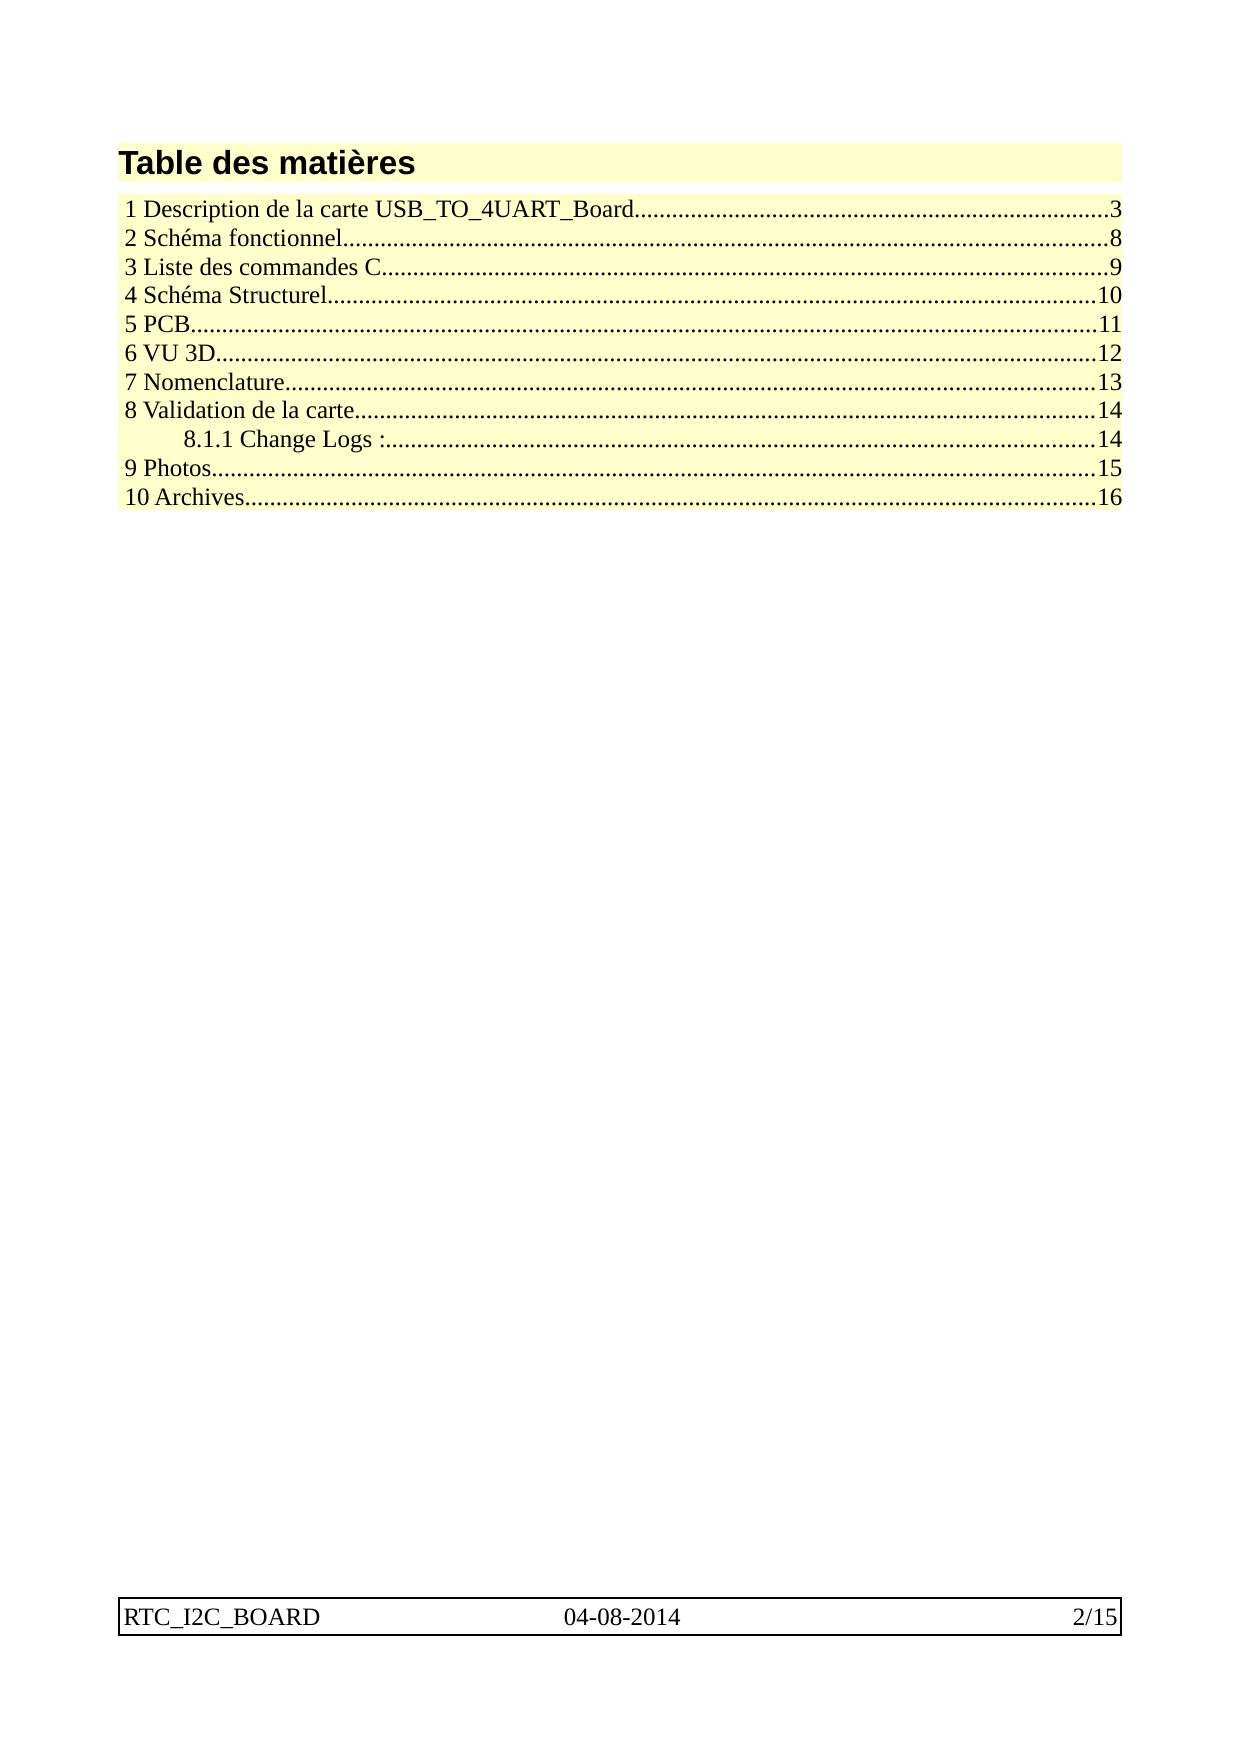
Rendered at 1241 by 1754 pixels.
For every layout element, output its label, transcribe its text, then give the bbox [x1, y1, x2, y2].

text 2 Schéma fonctionnel 8 [118, 223, 1122, 252]
text 10 Archives 16 [118, 482, 1122, 510]
text 8.1.1 Change Logs : 14 [177, 424, 1122, 453]
text 3 Liste des commandes C 9 [118, 252, 1122, 280]
text 5 PCB 11 [118, 309, 1122, 338]
text 4 Schéma Structurel 10 [118, 280, 1122, 309]
subtitle Table des matières [118, 143, 1122, 182]
text 8 Validation de la carte 14 [118, 395, 1122, 424]
text 9 Photos 15 [118, 453, 1122, 482]
text 1 Description de la carte USB_TO_4UART_Board 3 [118, 194, 1122, 223]
text 7 Nomenclature 13 [118, 367, 1122, 395]
text 6 VU 3D 12 [118, 338, 1122, 367]
